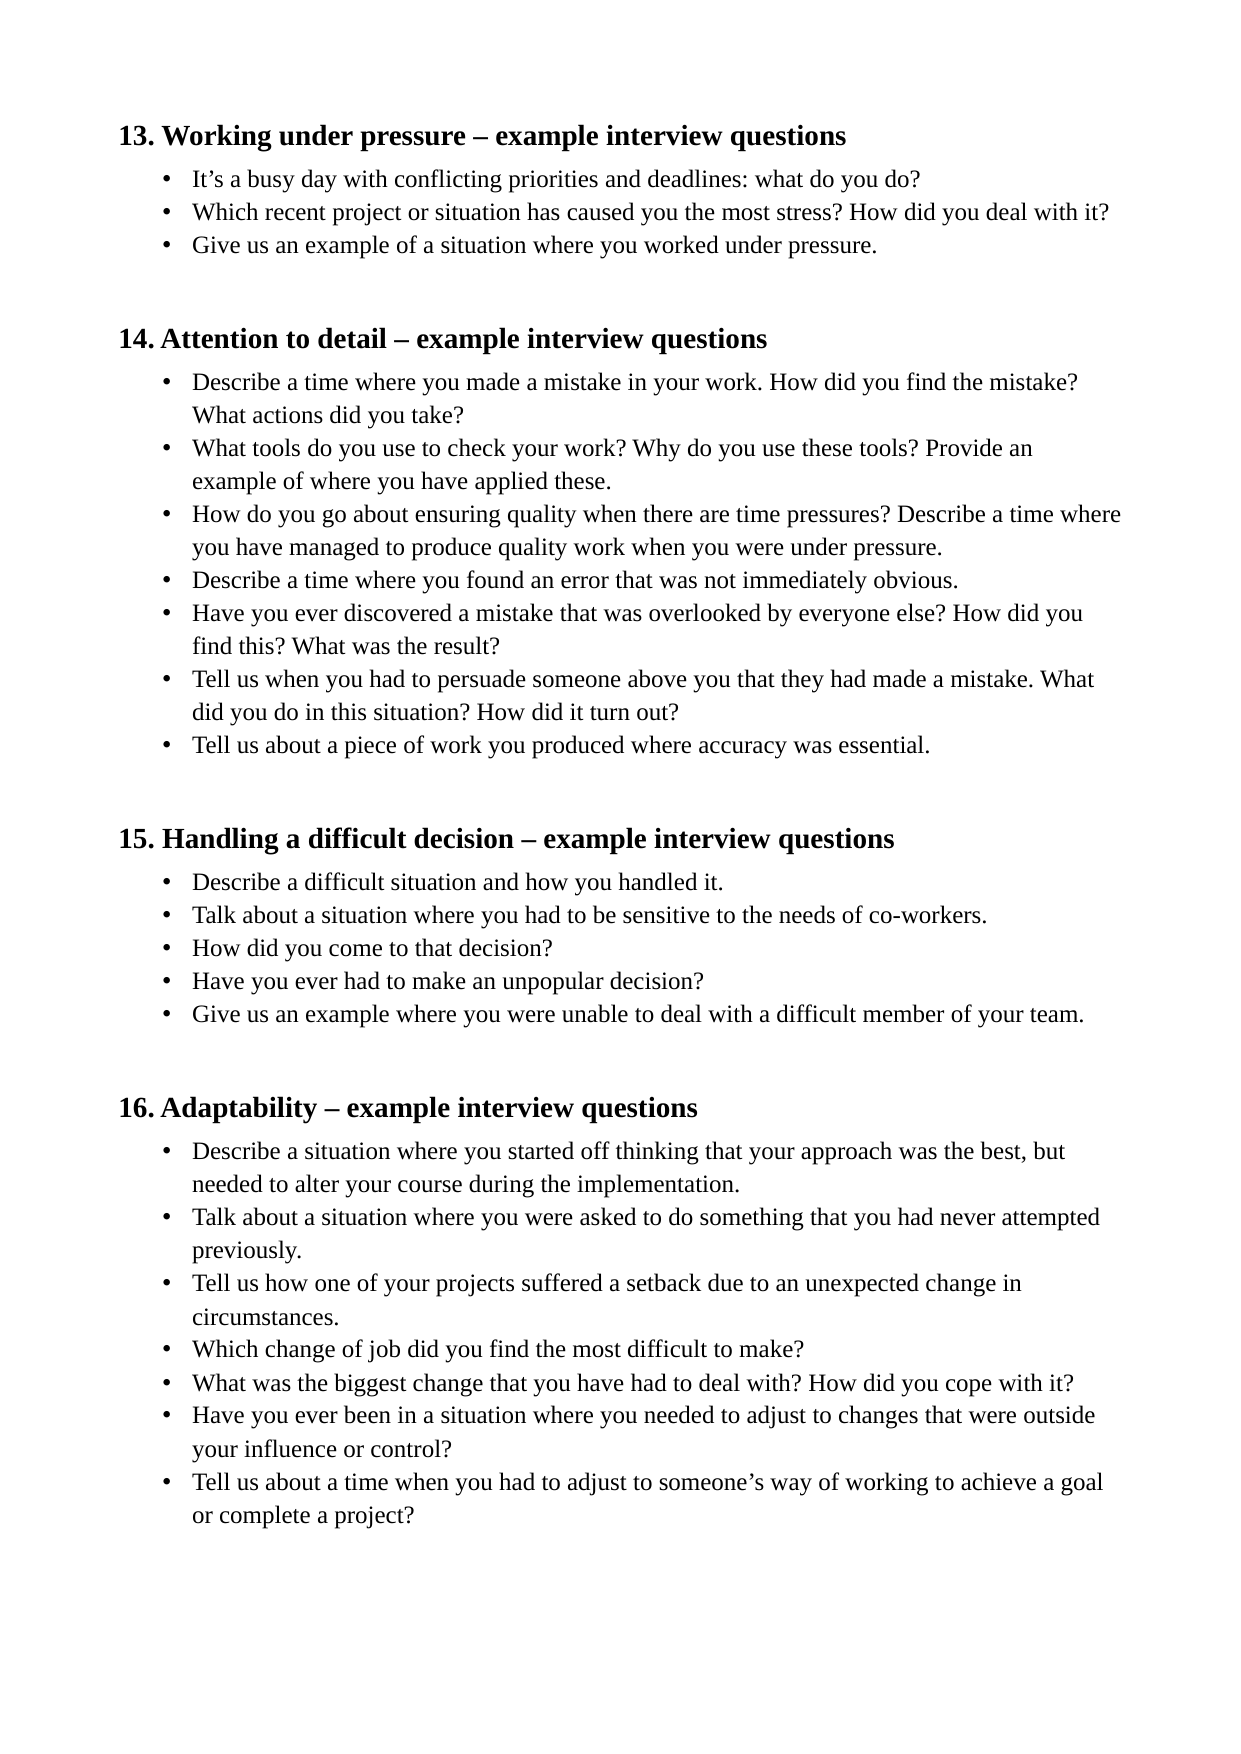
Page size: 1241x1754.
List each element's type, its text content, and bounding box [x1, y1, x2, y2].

list How do you go about ensuring quality when there are time pressures? Describe a time where you have managed to produce quality work when you were under pressure. [162, 499, 1122, 561]
list How did you come to that decision? [162, 933, 1122, 962]
subtitle 15. Handling a difficult decision – example interview questions [118, 821, 1122, 855]
list Talk about a situation where you were asked to do something that you had never attempted previously. [162, 1202, 1122, 1264]
list What was the biggest change that you have had to deal with? How did you cope with it? [162, 1368, 1122, 1396]
list Tell us about a piece of work you produced where accuracy was essential. [162, 730, 1122, 759]
list Describe a difficult situation and how you handled it. [162, 867, 1122, 896]
subtitle 13. Working under pressure – example interview questions [118, 118, 1122, 152]
list Tell us when you had to persuade someone above you that they had made a mistake. What did you do in this situation? How did it turn out? [162, 664, 1122, 726]
list It’s a busy day with conflicting priorities and deadlines: what do you do? [162, 164, 1122, 193]
list Tell us about a time when you had to adjust to someone’s way of working to achieve a goal or complete a project? [162, 1467, 1122, 1528]
subtitle 14. Attention to detail – example interview questions [118, 321, 1122, 355]
list Give us an example of a situation where you worked under pressure. [162, 230, 1122, 259]
list What tools do you use to check your work? Why do you use these tools? Provide an example of where you have applied these. [162, 433, 1122, 495]
subtitle 16. Adaptability – example interview questions [118, 1090, 1122, 1124]
list Tell us how one of your projects suffered a setback due to an unexpected change in circumstances. [162, 1268, 1122, 1330]
list Have you ever discovered a mistake that was overlooked by everyone else? How did you find this? What was the result? [162, 598, 1122, 660]
list Have you ever had to make an unpopular decision? [162, 966, 1122, 995]
list Describe a situation where you started off thinking that your approach was the best, but needed to alter your course during the implementation. [162, 1136, 1122, 1198]
list Give us an example where you were unable to deal with a difficult member of your team. [162, 999, 1122, 1028]
list Describe a time where you found an error that was not immediately obvious. [162, 565, 1122, 594]
list Talk about a situation where you had to be sensitive to the needs of co-workers. [162, 900, 1122, 929]
list Which recent project or situation has caused you the most stress? How did you deal with it? [162, 197, 1122, 226]
list Have you ever been in a situation where you needed to adjust to changes that were outside your influence or control? [162, 1401, 1122, 1462]
list Describe a time where you made a mistake in your work. How did you find the mistake? What actions did you take? [162, 367, 1122, 429]
list Which change of job did you find the most difficult to make? [162, 1334, 1122, 1363]
